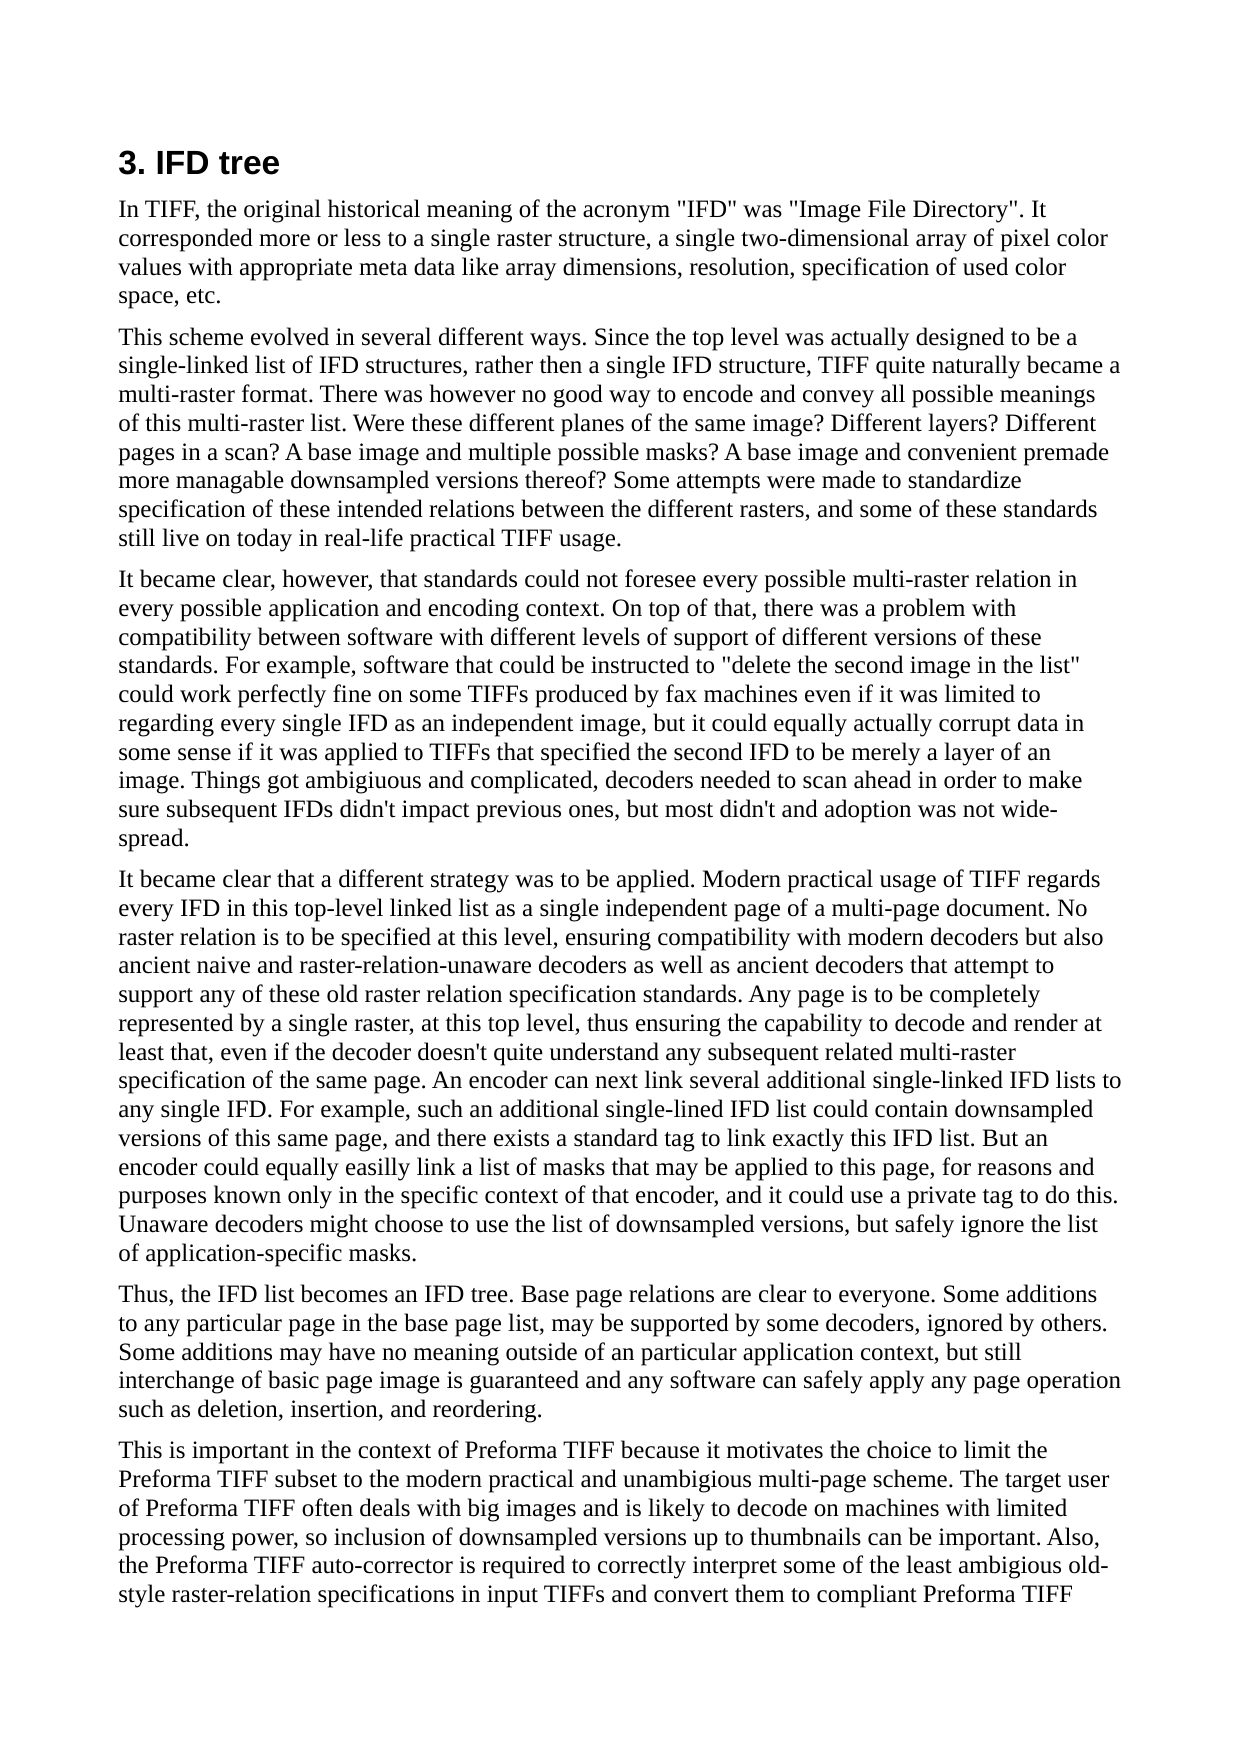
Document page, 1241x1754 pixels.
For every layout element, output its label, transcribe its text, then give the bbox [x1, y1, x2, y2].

text Thus, the IFD list becomes an IFD tree. Base page relations are clear to everyone. Some additions to any particular page in the base page list, may be supported by some decoders, ignored by others. Some additions may have no meaning outside of an particular application context, but still interchange of basic page image is guaranteed and any software can safely apply any page operation such as deletion, insertion, and reordering. [118, 1279, 1122, 1423]
text This scheme evolved in several different ways. Since the top level was actually designed to be a single-linked list of IFD structures, rather then a single IFD structure, TIFF quite naturally became a multi-raster format. There was however no good way to encode and convey all possible meanings of this multi-raster list. Were these different planes of the same image? Different layers? Different pages in a scan? A base image and multiple possible masks? A base image and convenient premade more managable downsampled versions thereof? Some attempts were made to standardize specification of these intended relations between the different rasters, and some of these standards still live on today in real-life practical TIFF usage. [118, 322, 1122, 552]
text In TIFF, the original historical meaning of the acronym "IFD" was "Image File Directory". It corresponded more or less to a single raster structure, a single two-dimensional array of pixel color values with appropriate meta data like array dimensions, resolution, specification of used color space, etc. [118, 194, 1122, 309]
text It became clear that a different strategy was to be applied. Modern practical usage of TIFF regards every IFD in this top-level linked list as a single independent page of a multi-page document. No raster relation is to be specified at this level, ensuring compatibility with modern decoders but also ancient naive and raster-relation-unaware decoders as well as ancient decoders that attempt to support any of these old raster relation specification standards. Any page is to be completely represented by a single raster, at this top level, thus ensuring the capability to decode and render at least that, even if the decoder doesn't quite understand any subsequent related multi-raster specification of the same page. An encoder can next link several additional single-linked IFD lists to any single IFD. For example, such an additional single-lined IFD list could contain downsampled versions of this same page, and there exists a standard tag to link exactly this IFD list. But an encoder could equally easilly link a list of masks that may be applied to this page, for reasons and purposes known only in the specific context of that encoder, and it could use a private tag to do this. Unaware decoders might choose to use the list of downsampled versions, but safely ignore the list of application-specific masks. [118, 864, 1122, 1267]
text This is important in the context of Preforma TIFF because it motivates the choice to limit the Preforma TIFF subset to the modern practical and unambigious multi-page scheme. The target user of Preforma TIFF often deals with big images and is likely to decode on machines with limited processing power, so inclusion of downsampled versions up to thumbnails can be important. Also, the Preforma TIFF auto-corrector is required to correctly interpret some of the least ambigious old-style raster-relation specifications in input TIFFs and convert them to compliant Preforma TIFF [118, 1436, 1122, 1608]
subtitle 3. IFD tree [118, 143, 1122, 182]
text It became clear, however, that standards could not foresee every possible multi-raster relation in every possible application and encoding context. On top of that, there was a problem with compatibility between software with different levels of support of different versions of these standards. For example, software that could be instructed to "delete the second image in the list" could work perfectly fine on some TIFFs produced by fax machines even if it was limited to regarding every single IFD as an independent image, but it could equally actually corrupt data in some sense if it was applied to TIFFs that specified the second IFD to be merely a layer of an image. Things got ambigiuous and complicated, decoders needed to scan ahead in order to make sure subsequent IFDs didn't impact previous ones, but most didn't and adoption was not wide-spread. [118, 564, 1122, 852]
